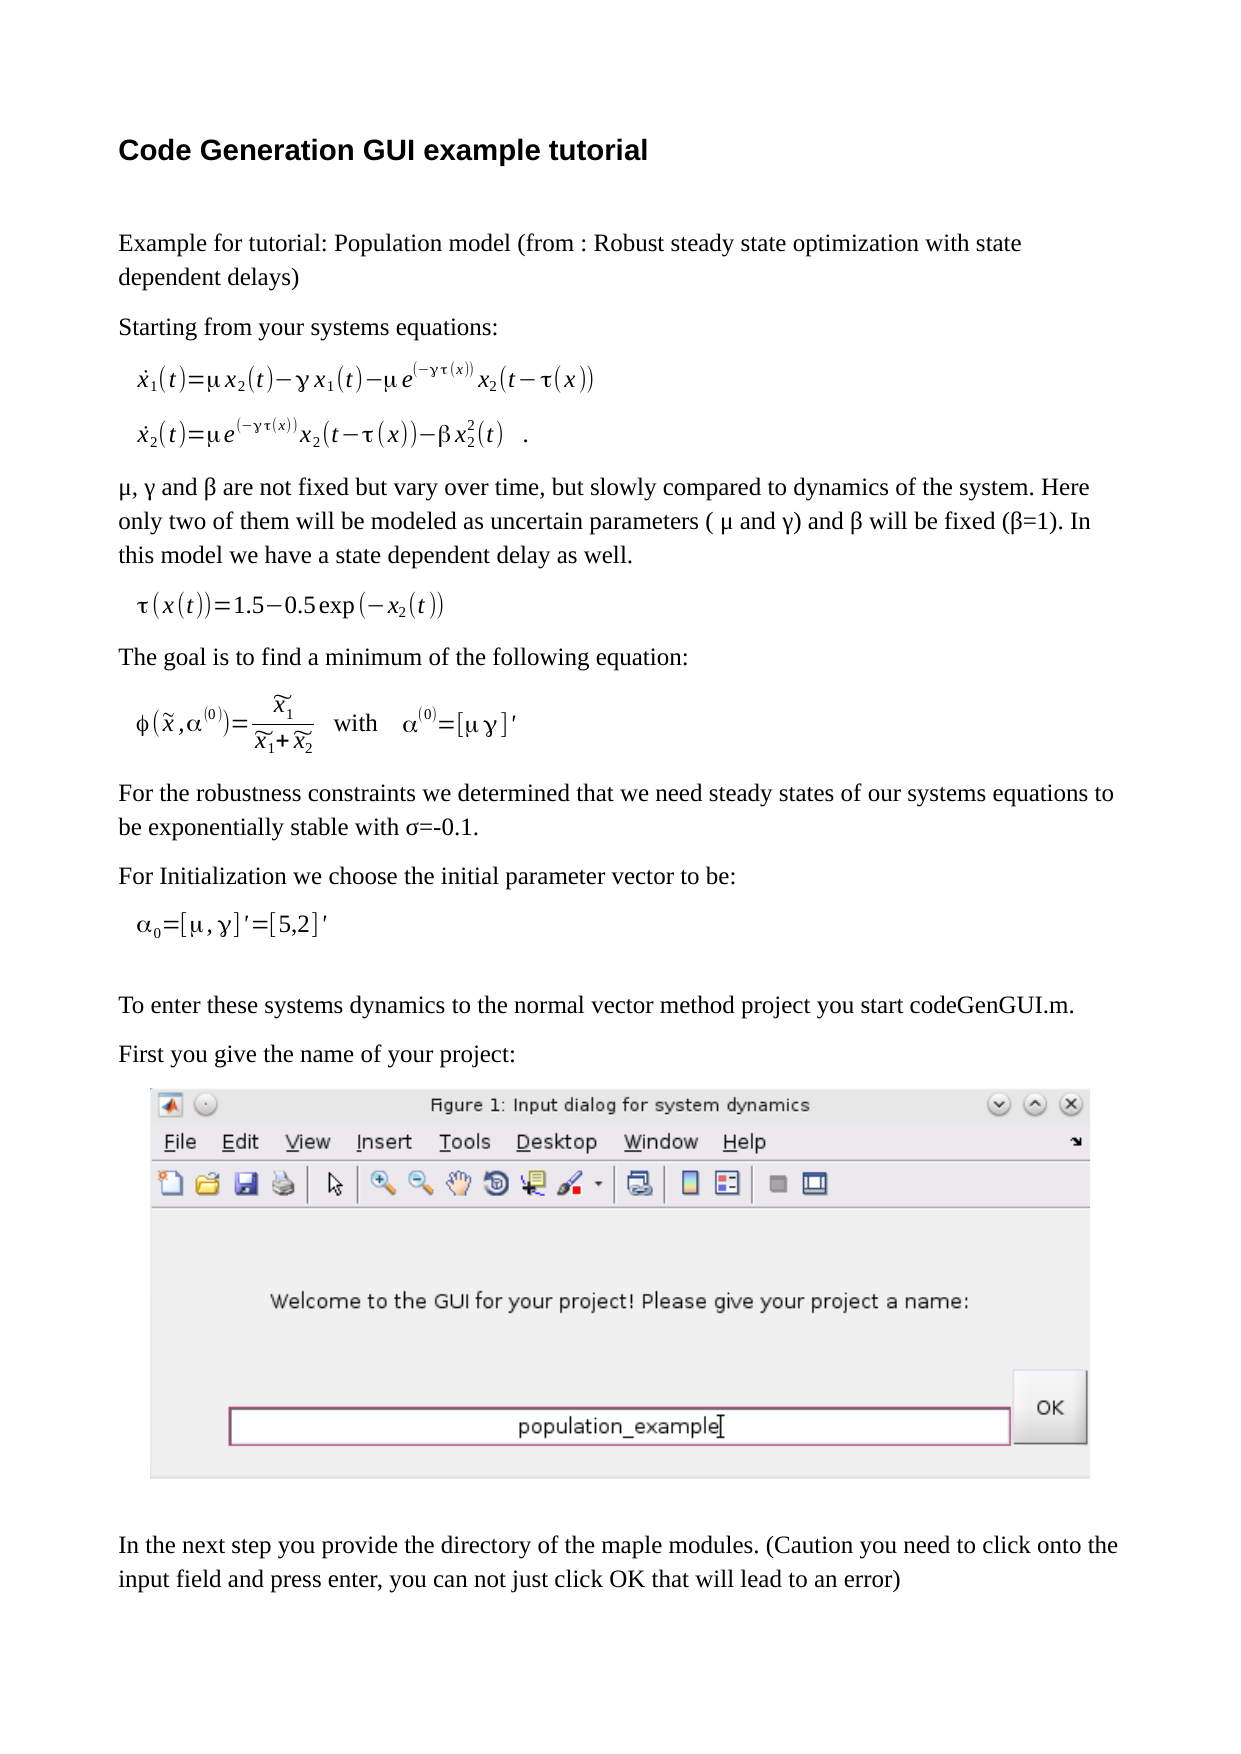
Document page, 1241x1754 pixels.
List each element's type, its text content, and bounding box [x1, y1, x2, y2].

text For Initialization we choose the initial parameter vector to be: [118, 861, 1122, 890]
text Starting from your systems equations: [118, 312, 1122, 340]
text Example for tutorial: Population model (from : Robust steady state optimization with state dependent delays) [118, 228, 1122, 291]
subtitle Code Generation GUI example tutorial [118, 133, 1122, 166]
text . [118, 416, 1122, 451]
text The goal is to find a minimum of the following equation: [118, 642, 1122, 671]
text For the robustness constraints we determined that we need steady states of our systems equations to be exponentially stable with σ=-0.1. [118, 778, 1122, 841]
text In the next step you provide the directory of the maple modules. (Caution you need to click onto the input field and press enter, you can not just click OK that will lead to an error) [118, 1530, 1122, 1593]
text First you give the name of your project: [118, 1039, 1122, 1068]
text To enter these systems dynamics to the normal vector method project you start codeGenGUI.m. [118, 990, 1122, 1019]
picture [150, 1088, 1091, 1479]
text with [118, 691, 1122, 757]
text μ, γ and β are not fixed but vary over time, but slowly compared to dynamics of the system. Here only two of them will be modeled as uncertain parameters ( μ and γ) and β will be fixed (β=1). In this model we have a state dependent delay as well. [118, 472, 1122, 569]
